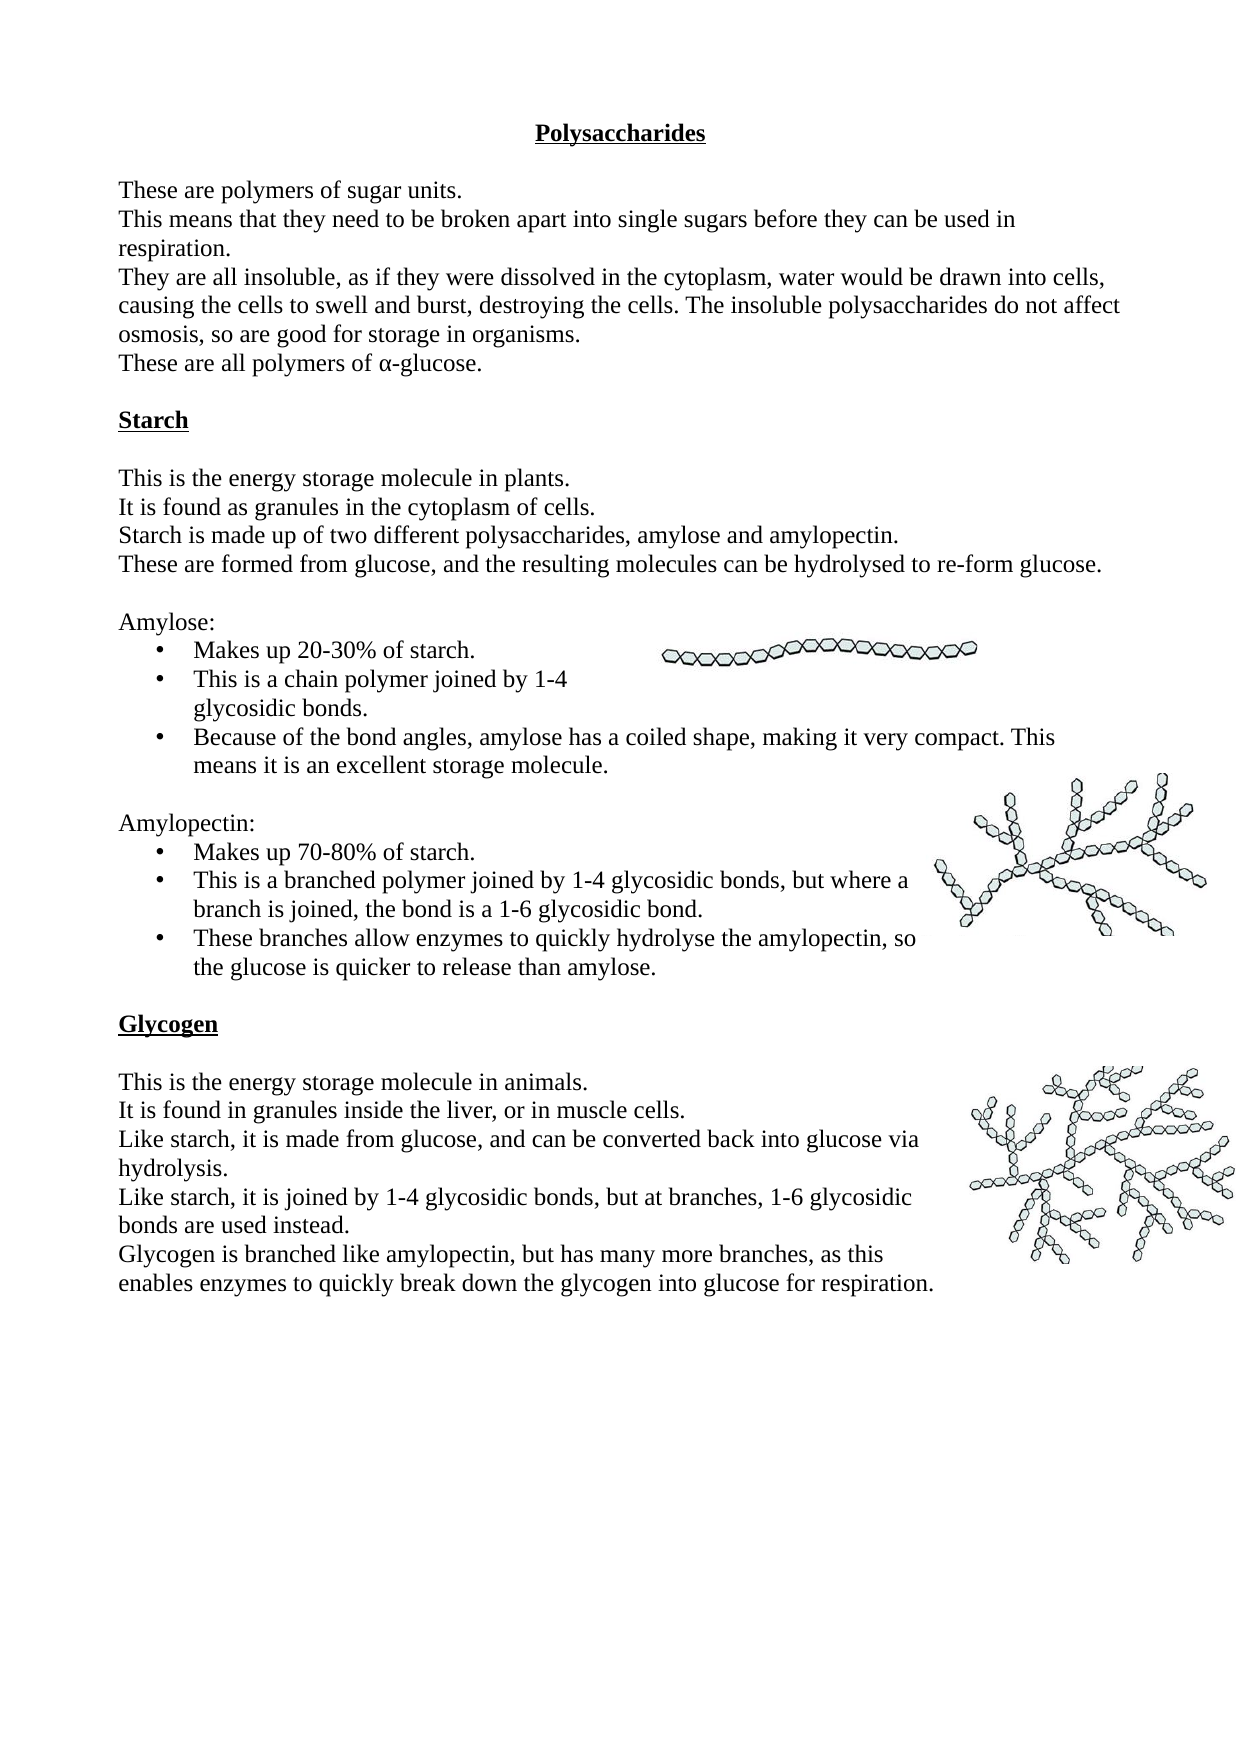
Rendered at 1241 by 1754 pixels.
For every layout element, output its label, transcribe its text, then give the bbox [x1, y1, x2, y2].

list This is a chain polymer joined by 1-4 glycosidic bonds. [156, 664, 1122, 722]
text They are all insoluble, as if they were dissolved in the cytoplasm, water would be drawn into cells, causing the cells to swell and burst, destroying the cells. The insoluble polysaccharides do not affect osmosis, so are good for storage in organisms. [118, 262, 1122, 348]
text Polysaccharides [118, 118, 1122, 147]
list Because of the bond angles, amylose has a coiled shape, making it very compact. This means it is an excellent storage molecule. [156, 722, 1122, 779]
picture [961, 1066, 1236, 1264]
text This means that they need to be broken apart into single sugars before they can be used in respiration. [118, 204, 1122, 262]
text This is the energy storage molecule in plants. [118, 463, 1122, 492]
text Starch is made up of two different polysaccharides, amylose and amylopectin. [118, 521, 1122, 549]
picture [921, 773, 1209, 936]
picture [653, 628, 978, 672]
text Glycogen [118, 1009, 1122, 1038]
text Amylose: [118, 607, 1122, 636]
text It is found in granules inside the liver, or in muscle cells. [118, 1096, 961, 1124]
text Glycogen is branched like amylopectin, but has many more branches, as this enables enzymes to quickly break down the glycogen into glucose for respiration. [118, 1239, 1122, 1297]
text It is found as granules in the cytoplasm of cells. [118, 492, 1122, 521]
list These branches allow enzymes to quickly hydrolyse the amylopectin, so the glucose is quicker to release than amylose. [156, 923, 1122, 981]
text These are formed from glucose, and the resulting molecules can be hydrolysed to re-form glucose. [118, 549, 1122, 578]
text These are all polymers of α-glucose. [118, 348, 1122, 377]
list This is a branched polymer joined by 1-4 glycosidic bonds, but where a branch is joined, the bond is a 1-6 glycosidic bond. [156, 866, 921, 923]
text These are polymers of sugar units. [118, 176, 1122, 204]
text Like starch, it is joined by 1-4 glycosidic bonds, but at branches, 1-6 glycosidic bonds are used instead. [118, 1182, 961, 1239]
text Starch [118, 406, 1122, 434]
text This is the energy storage molecule in animals. [118, 1067, 961, 1096]
list Makes up 20-30% of starch. [156, 636, 653, 664]
list [978, 636, 1122, 664]
text Like starch, it is made from glucose, and can be converted back into glucose via hydrolysis. [118, 1124, 961, 1182]
list Makes up 70-80% of starch. [156, 837, 921, 866]
text Amylopectin: [118, 808, 921, 837]
